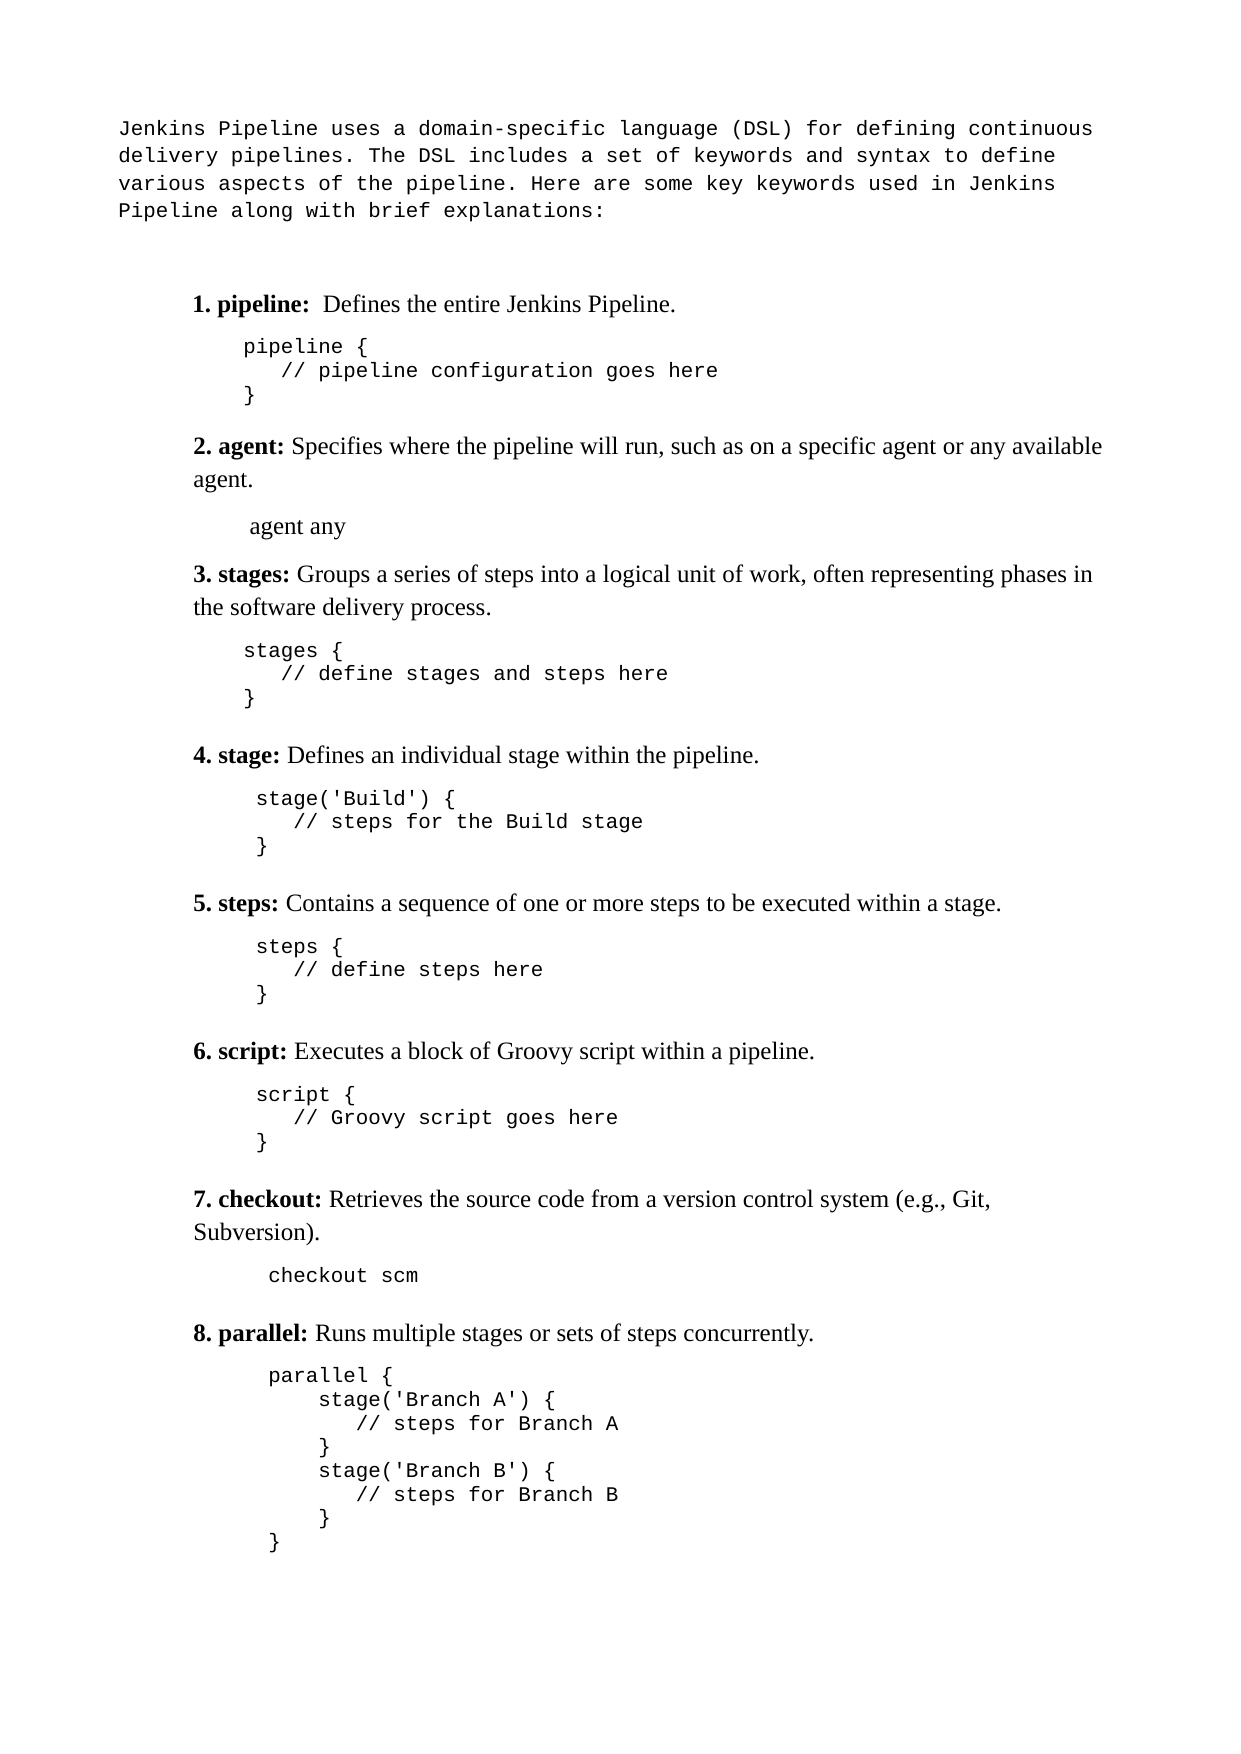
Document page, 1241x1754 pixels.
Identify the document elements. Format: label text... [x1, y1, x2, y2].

text } [118, 383, 1122, 407]
text } [118, 1436, 1122, 1460]
text } [118, 1507, 1122, 1531]
list 1. pipeline: Defines the entire Jenkins Pipeline. [162, 289, 1122, 317]
list pipeline { [164, 336, 1122, 360]
list 4. stage: Defines an individual stage within the pipeline. [164, 740, 1122, 769]
text } [118, 1531, 1122, 1555]
text // steps for Branch A [118, 1413, 1122, 1436]
text stage('Branch A') { [118, 1389, 1122, 1413]
list steps { [164, 936, 1122, 959]
list 8. parallel: Runs multiple stages or sets of steps concurrently. [164, 1318, 1122, 1347]
text Jenkins Pipeline uses a domain-specific language (DSL) for defining continuous delivery pipelines. The DSL includes a set of keywords and syntax to define various aspects of the pipeline. Here are some key keywords used in Jenkins Pipeline along with brief explanations: [118, 118, 1122, 223]
list 5. steps: Contains a sequence of one or more steps to be executed within a stage. [164, 888, 1122, 917]
list 3. stages: Groups a series of steps into a logical unit of work, often representing phases in the software delivery process. [164, 559, 1122, 621]
text // steps for the Build stage [118, 811, 1122, 835]
text // pipeline configuration goes here [118, 360, 1122, 383]
list 7. checkout: Retrieves the source code from a version control system (e.g., Git, Subversion). [164, 1184, 1122, 1246]
text // define steps here [118, 959, 1122, 983]
list stage('Build') { [164, 788, 1122, 811]
list checkout scm [164, 1265, 1122, 1288]
list parallel { [164, 1366, 1122, 1389]
list 2. agent: Specifies where the pipeline will run, such as on a specific agent or any available agent. [164, 431, 1122, 493]
list agent any [164, 511, 1122, 540]
text // Groovy script goes here [118, 1107, 1122, 1131]
text } [118, 835, 1122, 859]
list stages { [164, 640, 1122, 663]
text } [118, 983, 1122, 1007]
text } [118, 687, 1122, 711]
list 6. script: Executes a block of Groovy script within a pipeline. [164, 1036, 1122, 1065]
text // define stages and steps here [118, 663, 1122, 687]
text stage('Branch B') { [118, 1460, 1122, 1484]
text } [118, 1131, 1122, 1155]
text // steps for Branch B [118, 1484, 1122, 1507]
list script { [164, 1084, 1122, 1107]
